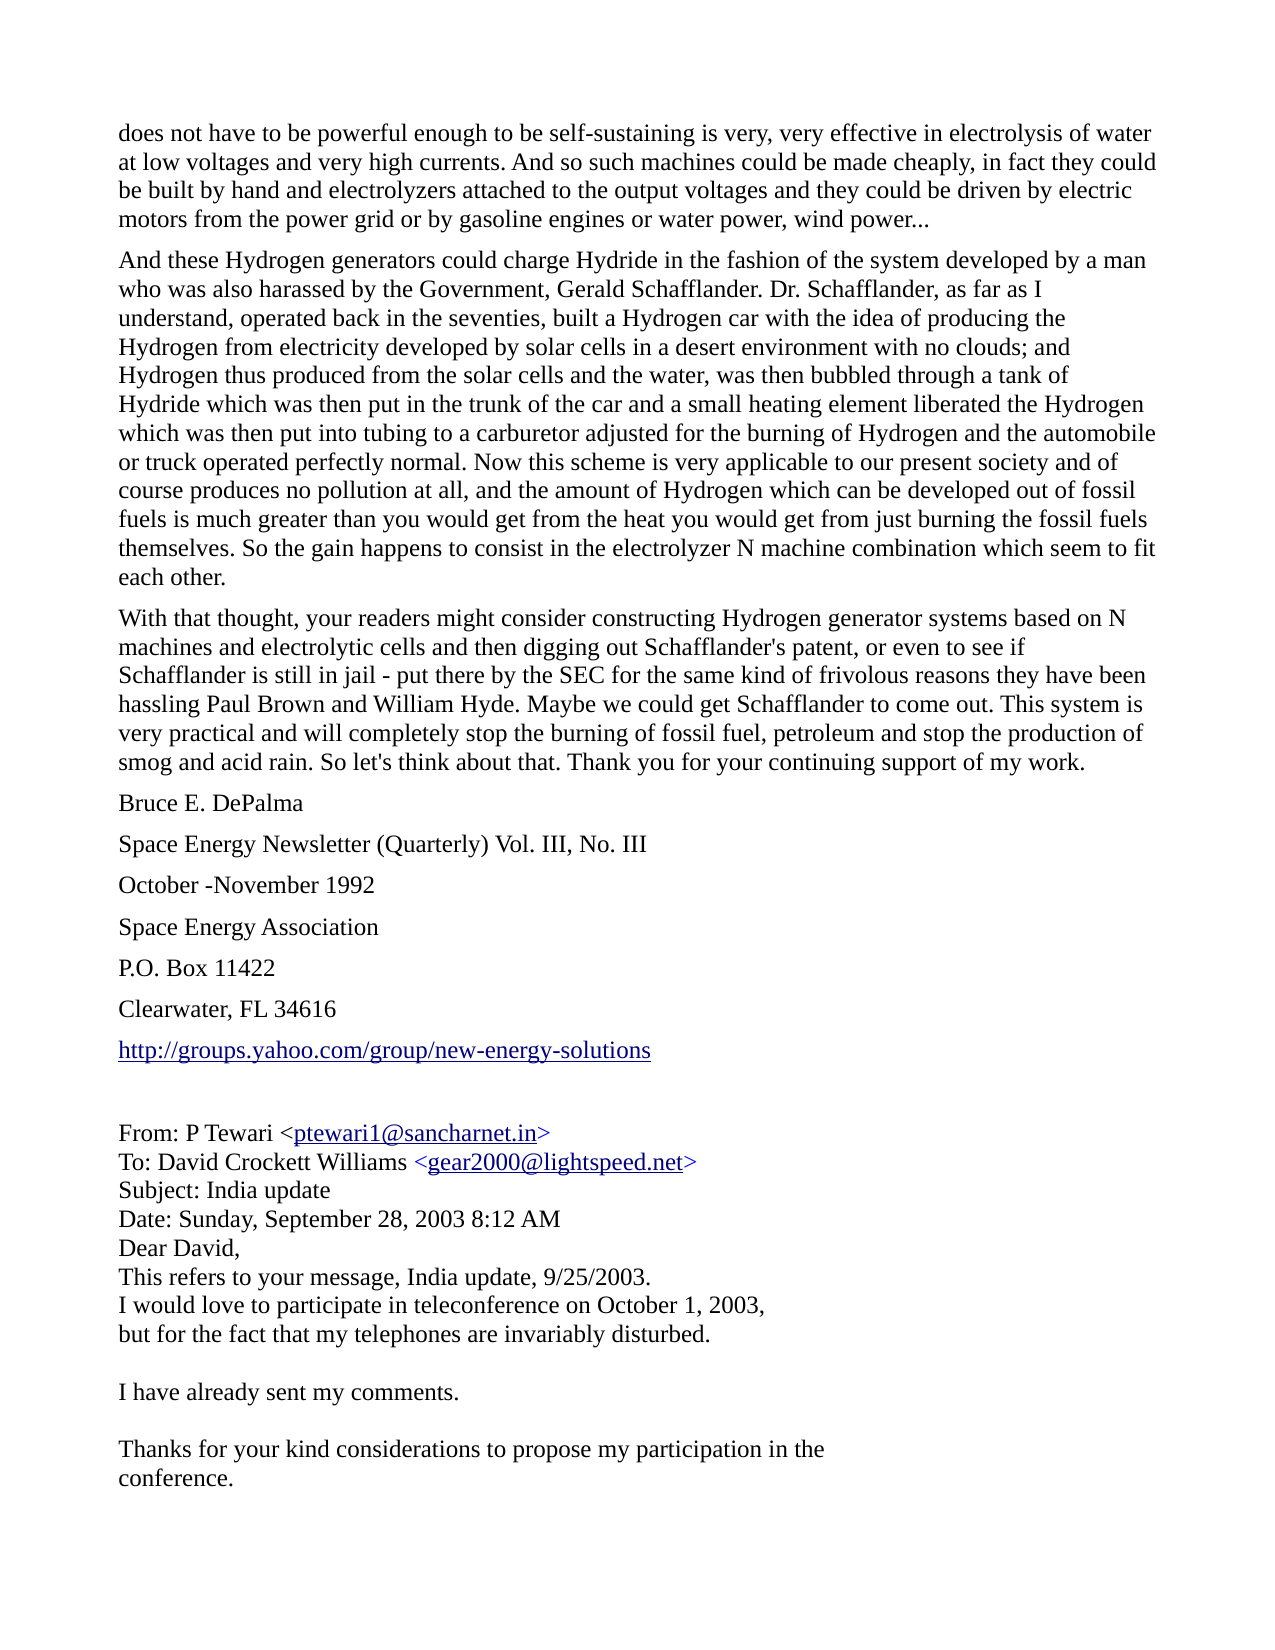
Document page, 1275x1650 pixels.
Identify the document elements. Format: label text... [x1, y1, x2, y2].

text Space Energy Newsletter (Quarterly) Vol. III, No. III [118, 829, 1157, 858]
text P.O. Box 11422 [118, 953, 1157, 982]
text does not have to be powerful enough to be self-sustaining is very, very effective in electrolysis of water at low voltages and very high currents. And so such machines could be made cheaply, in fact they could be built by hand and electrolyzers attached to the output voltages and they could be driven by electric motors from the power grid or by gasoline engines or water power, wind power... [118, 118, 1157, 233]
text October -November 1992 [118, 871, 1157, 899]
text From: P Tewari <ptewari1@sancharnet.in> To: David Crockett Williams <gear2000@lightspeed.net> Subject: India update Date: Sunday, September 28, 2003 8:12 AM Dear David, This refers to your message, India update, 9/25/2003. I would love to participate in teleconference on October 1, 2003, but for the fact that my telephones are invariably disturbed. I have already sent my comments. Thanks for your kind considerations to propose my participation in the conference. [118, 1118, 1157, 1521]
text With that thought, your readers might consider constructing Hydrogen generator systems based on N machines and electrolytic cells and then digging out Schafflander's patent, or even to see if Schafflander is still in jail - put there by the SEC for the same kind of frivolous reasons they have been hassling Paul Brown and William Hyde. Maybe we could get Schafflander to come out. This system is very practical and will completely stop the burning of fossil fuel, petroleum and stop the production of smog and acid rain. So let's think about that. Thank you for your continuing support of my work. [118, 603, 1157, 776]
text Clearwater, FL 34616 [118, 994, 1157, 1023]
text http://groups.yahoo.com/group/new-energy-solutions [118, 1036, 1157, 1064]
text And these Hydrogen generators could charge Hydride in the fashion of the system developed by a man who was also harassed by the Government, Gerald Schafflander. Dr. Schafflander, as far as I understand, operated back in the seventies, built a Hydrogen car with the idea of producing the Hydrogen from electricity developed by solar cells in a desert environment with no clouds; and Hydrogen thus produced from the solar cells and the water, was then bubbled through a tank of Hydride which was then put in the trunk of the car and a small heating element liberated the Hydrogen which was then put into tubing to a carburetor adjusted for the burning of Hydrogen and the automobile or truck operated perfectly normal. Now this scheme is very applicable to our present society and of course produces no pollution at all, and the amount of Hydrogen which can be developed out of fossil fuels is much greater than you would get from the heat you would get from just burning the fossil fuels themselves. So the gain happens to consist in the electrolyzer N machine combination which seem to fit each other. [118, 246, 1157, 591]
text Space Energy Association [118, 912, 1157, 941]
text Bruce E. DePalma [118, 788, 1157, 817]
